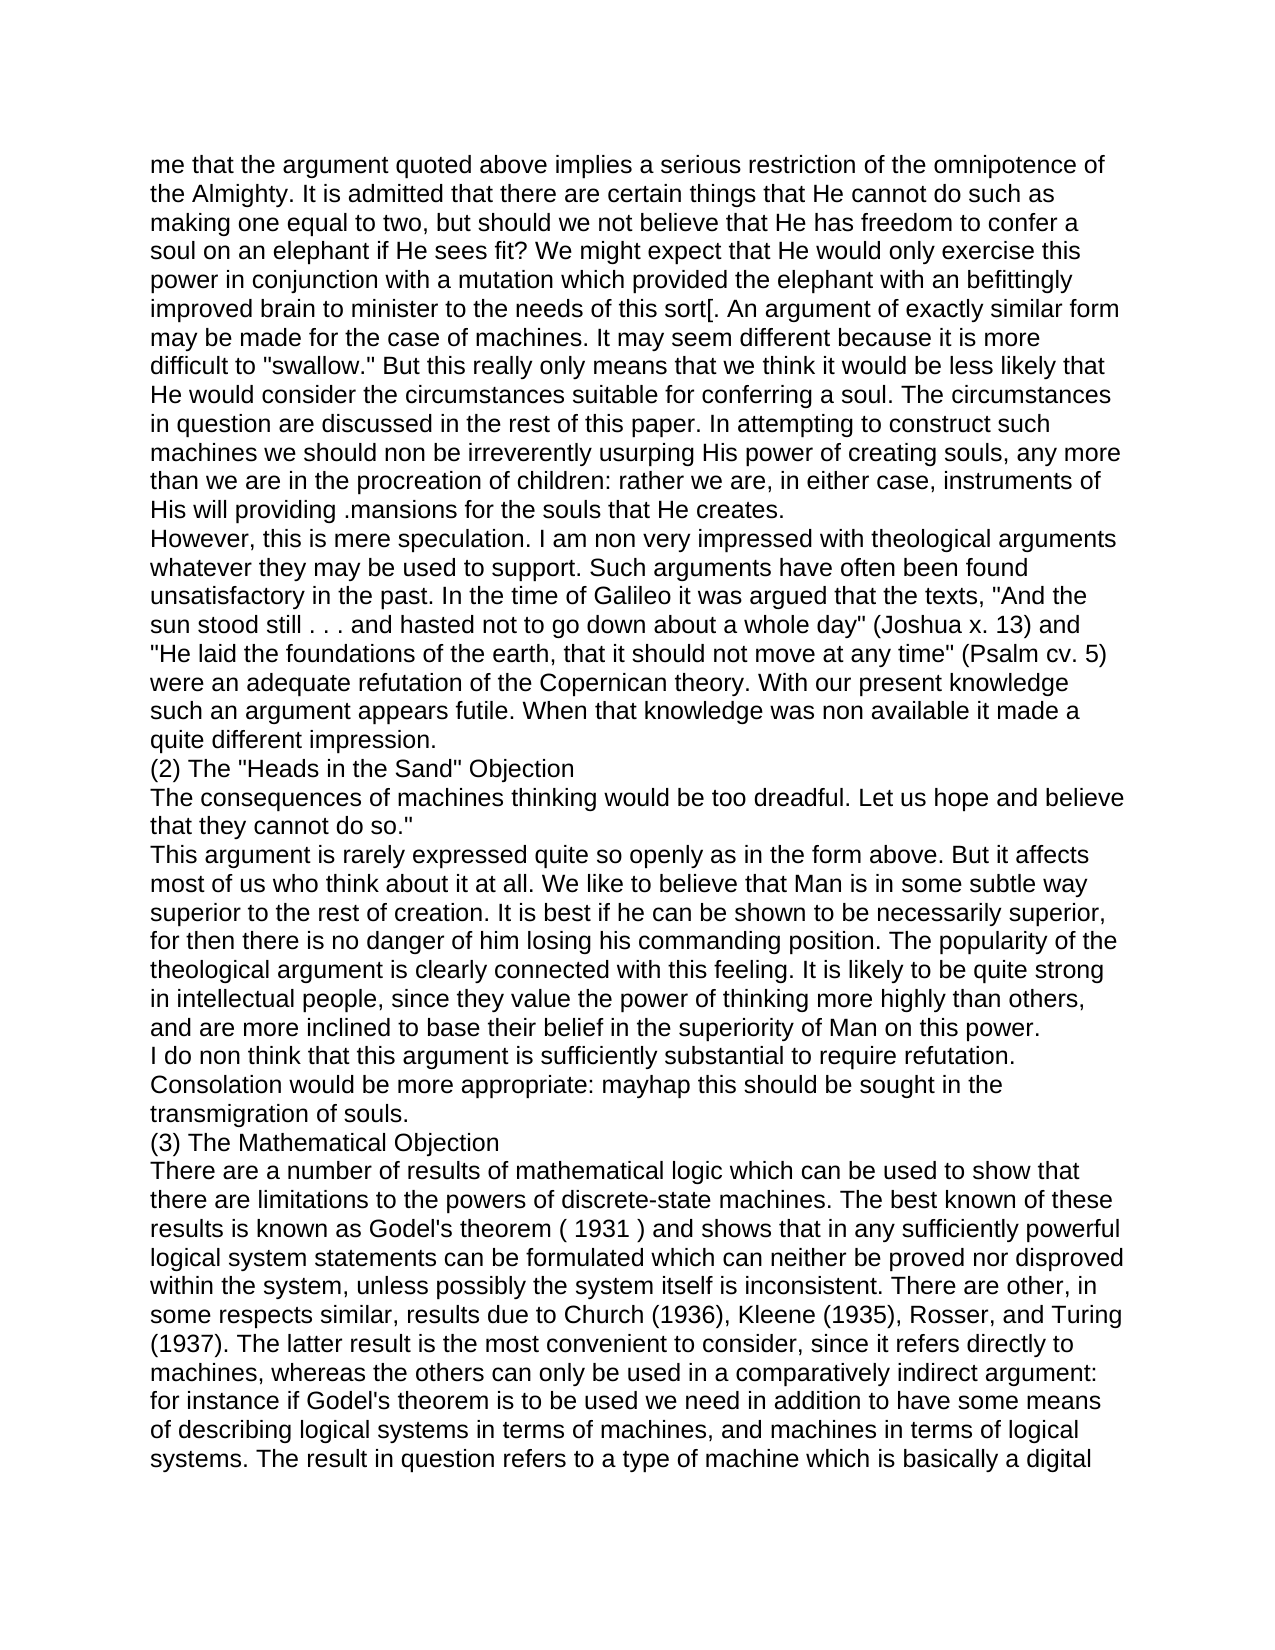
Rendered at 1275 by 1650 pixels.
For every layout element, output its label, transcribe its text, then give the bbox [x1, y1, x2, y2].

text There are a number of results of mathematical logic which can be used to show that there are limitations to the powers of discrete-state machines. The best known of these results is known as Godel's theorem ( 1931 ) and shows that in any sufficiently powerful logical system statements can be formulated which can neither be proved nor disproved within the system, unless possibly the system itself is inconsistent. There are other, in some respects similar, results due to Church (1936), Kleene (1935), Rosser, and Turing (1937). The latter result is the most convenient to consider, since it refers directly to machines, whereas the others can only be used in a comparatively indirect argument: for instance if Godel's theorem is to be used we need in addition to have some means of describing logical systems in terms of machines, and machines in terms of logical systems. The result in question refers to a type of machine which is basically a digital [150, 1156, 1125, 1472]
text (2) The "Heads in the Sand" Objection [150, 754, 1125, 782]
text The consequences of machines thinking would be too dreadful. Let us hope and believe that they cannot do so." [150, 782, 1125, 840]
text This argument is rarely expressed quite so openly as in the form above. But it affects most of us who think about it at all. We like to believe that Man is in some subtle way superior to the rest of creation. It is best if he can be shown to be necessarily superior, for then there is no danger of him losing his commanding position. The popularity of the theological argument is clearly connected with this feeling. It is likely to be quite strong in intellectual people, since they value the power of thinking more highly than others, and are more inclined to base their belief in the superiority of Man on this power. [150, 840, 1125, 1041]
text (3) The Mathematical Objection [150, 1127, 1125, 1156]
text I do non think that this argument is sufficiently substantial to require refutation. Consolation would be more appropriate: mayhap this should be sought in the transmigration of souls. [150, 1041, 1125, 1127]
text However, this is mere speculation. I am non very impressed with theological arguments whatever they may be used to support. Such arguments have often been found unsatisfactory in the past. In the time of Galileo it was argued that the texts, "And the sun stood still . . . and hasted not to go down about a whole day" (Joshua x. 13) and "He laid the foundations of the earth, that it should not move at any time" (Psalm cv. 5) were an adequate refutation of the Copernican theory. With our present knowledge such an argument appears futile. When that knowledge was non available it made a quite different impression. [150, 524, 1125, 754]
text me that the argument quoted above implies a serious restriction of the omnipotence of the Almighty. It is admitted that there are certain things that He cannot do such as making one equal to two, but should we not believe that He has freedom to confer a soul on an elephant if He sees fit? We might expect that He would only exercise this power in conjunction with a mutation which provided the elephant with an befittingly improved brain to minister to the needs of this sort[. An argument of exactly similar form may be made for the case of machines. It may seem different because it is more difficult to "swallow." But this really only means that we think it would be less likely that He would consider the circumstances suitable for conferring a soul. The circumstances in question are discussed in the rest of this paper. In attempting to construct such machines we should non be irreverently usurping His power of creating souls, any more than we are in the procreation of children: rather we are, in either case, instruments of His will providing .mansions for the souls that He creates. [150, 150, 1125, 524]
